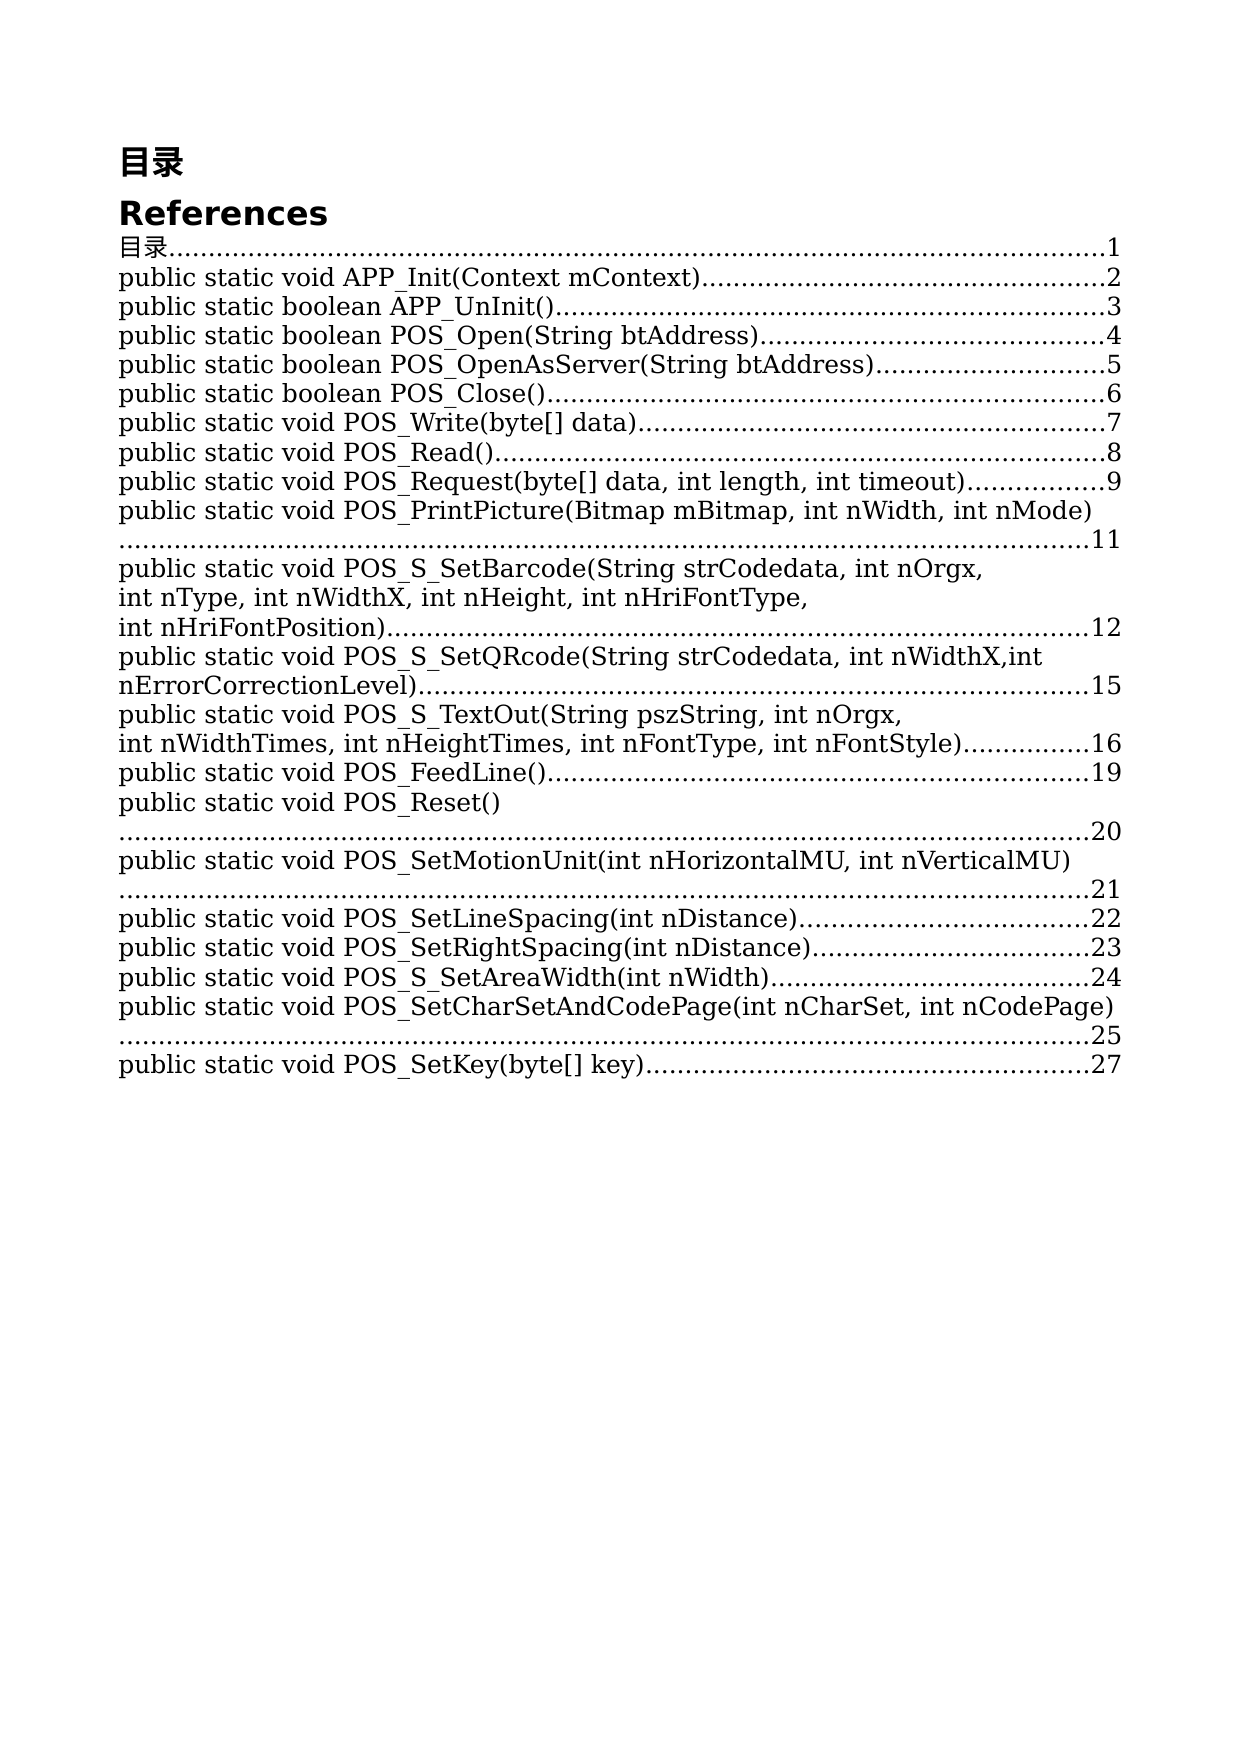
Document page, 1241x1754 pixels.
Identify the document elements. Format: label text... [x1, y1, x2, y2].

text public static void POS_SetCharSetAndCodePage(int nCharSet, int nCodePage) 25 [118, 992, 1122, 1050]
text public static boolean POS_OpenAsServer(String btAddress) 5 [118, 350, 1122, 379]
text public static void POS_Write(byte[] data) 7 [118, 408, 1122, 438]
text public static void POS_SetKey(byte[] key) 27 [118, 1050, 1122, 1079]
text public static void POS_S_TextOut(String pszString, int nOrgx, int nWidthTimes, int nHeightTimes, int nFontType, int nFontStyle) 16 [118, 700, 1122, 758]
text public static void POS_SetRightSpacing(int nDistance) 23 [118, 933, 1122, 963]
text public static void POS_SetLineSpacing(int nDistance) 22 [118, 904, 1122, 933]
text public static void POS_S_SetBarcode(String strCodedata, int nOrgx, int nType, int nWidthX, int nHeight, int nHriFontType, int nHriFontPosition) 12 [118, 554, 1122, 642]
text public static void POS_PrintPicture(Bitmap mBitmap, int nWidth, int nMode) 11 [118, 496, 1122, 554]
text public static void POS_S_SetAreaWidth(int nWidth) 24 [118, 963, 1122, 992]
text public static void POS_Read() 8 [118, 438, 1122, 467]
text public static boolean POS_Open(String btAddress) 4 [118, 321, 1122, 350]
text public static boolean APP_UnInit() 3 [118, 292, 1122, 321]
text 目录 1 [118, 233, 1122, 263]
text public static void POS_S_SetQRcode(String strCodedata, int nWidthX,int nErrorCorrectionLevel) 15 [118, 642, 1122, 700]
subtitle References [118, 195, 1122, 233]
subtitle 目录 [118, 143, 1122, 182]
text public static void APP_Init(Context mContext) 2 [118, 263, 1122, 292]
text public static boolean POS_Close() 6 [118, 379, 1122, 408]
text public static void POS_FeedLine() 19 [118, 758, 1122, 788]
text public static void POS_Reset() 20 [118, 788, 1122, 846]
text public static void POS_Request(byte[] data, int length, int timeout) 9 [118, 467, 1122, 496]
text public static void POS_SetMotionUnit(int nHorizontalMU, int nVerticalMU) 21 [118, 846, 1122, 904]
